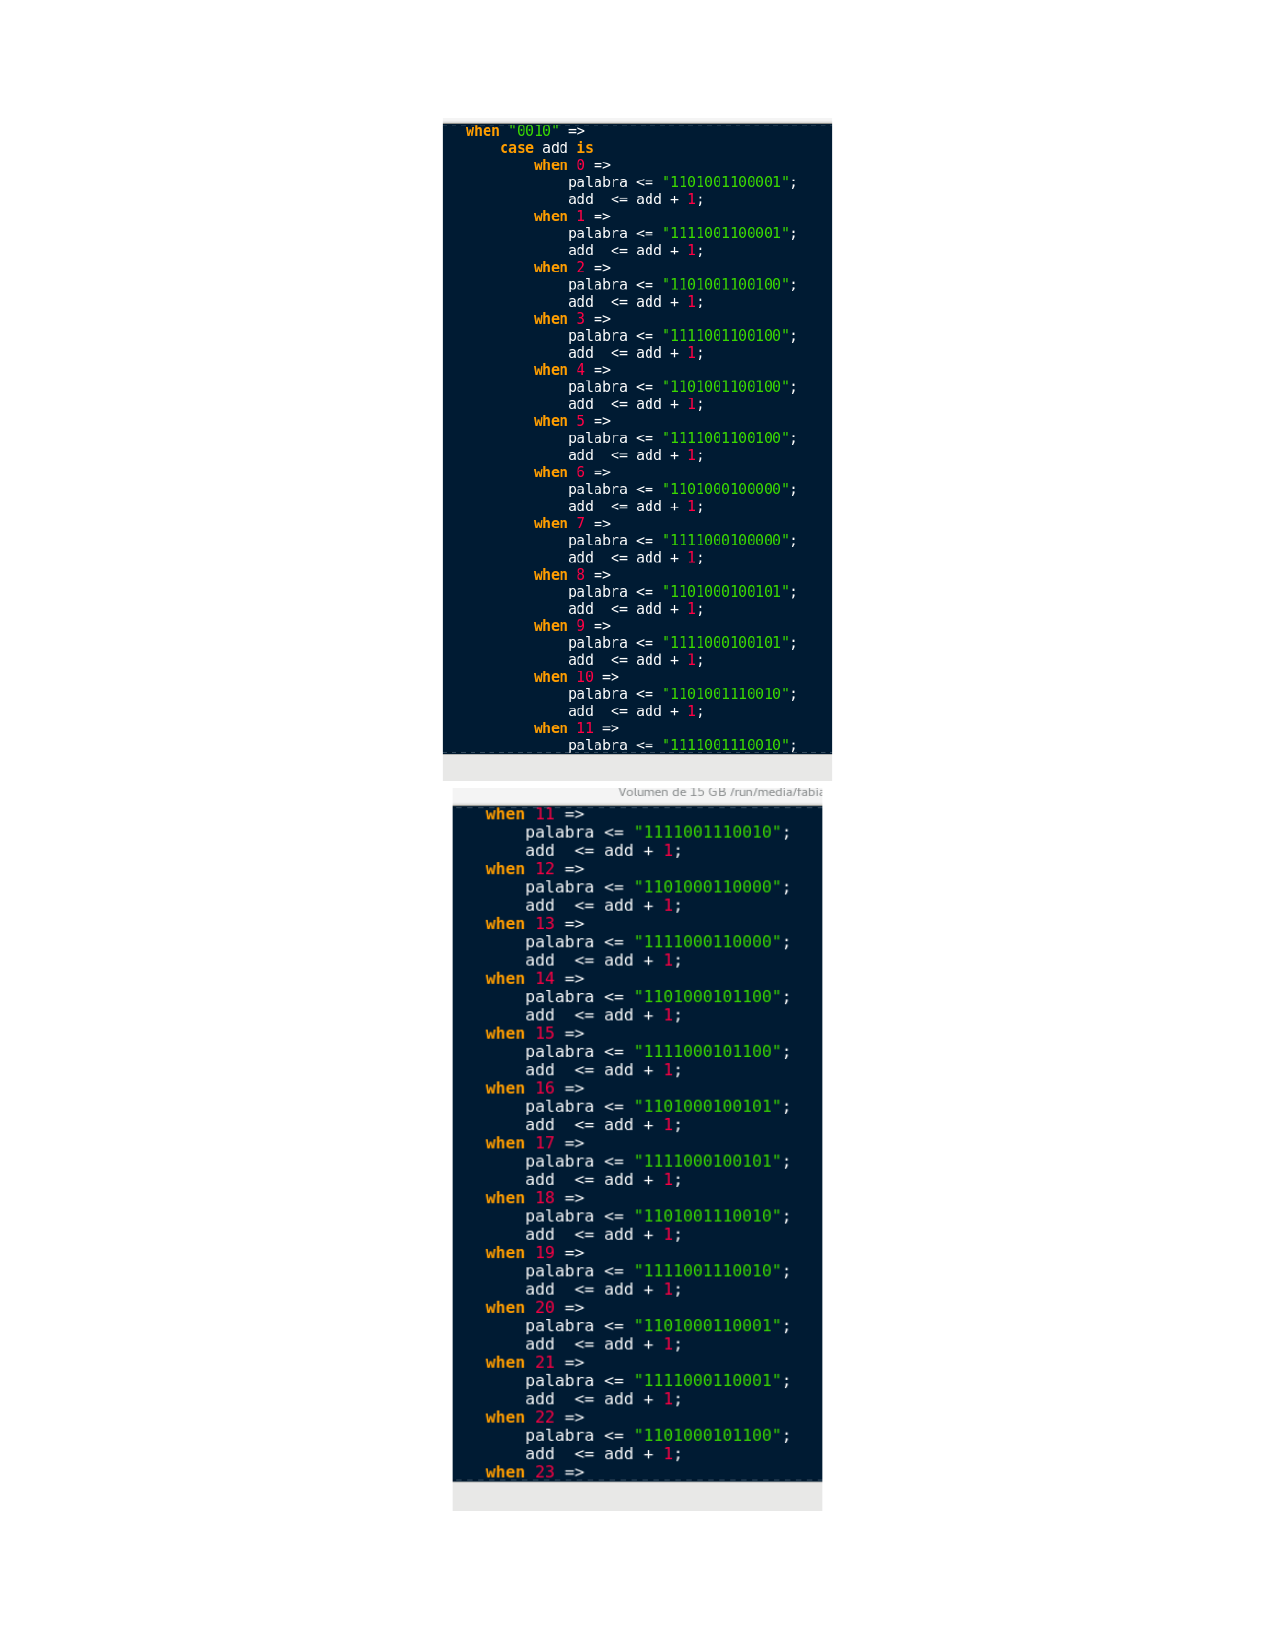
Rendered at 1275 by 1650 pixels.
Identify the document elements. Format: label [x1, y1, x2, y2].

picture [452, 788, 639, 1511]
picture [442, 118, 614, 781]
